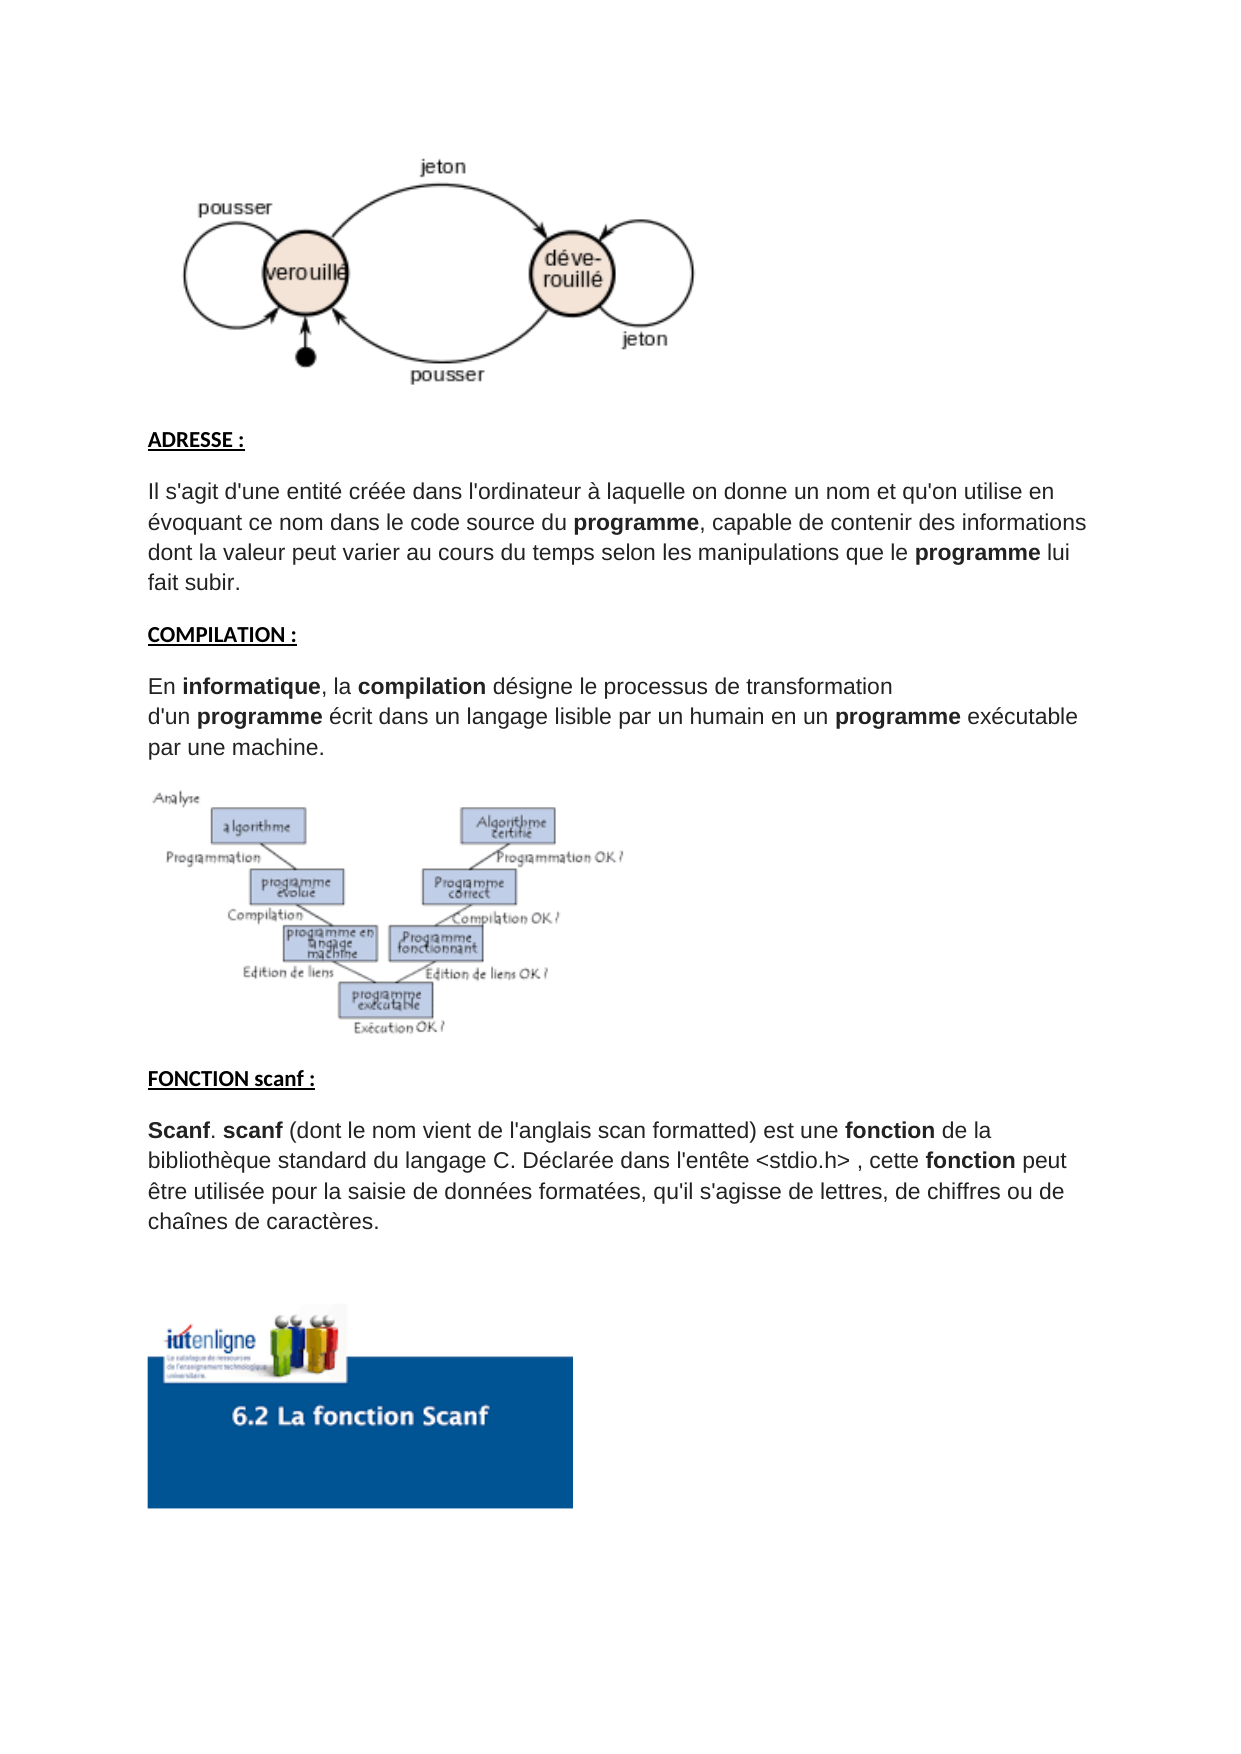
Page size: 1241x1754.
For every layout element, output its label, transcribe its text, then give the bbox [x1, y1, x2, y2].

text Il s'agit d'une entité créée dans l'ordinateur à laquelle on donne un nom et qu'on utilise en évoquant ce nom dans le code source du programme, capable de contenir des informations dont la valeur peut varier au cours du temps selon les manipulations que le programme lui fait subir. [148, 478, 1093, 595]
text FONCTION scanf : [148, 1064, 1093, 1092]
text Scanf. scanf (dont le nom vient de l'anglais scan formatted) est une fonction de la bibliothèque standard du langage C. Déclarée dans l'entête <stdio.h> , cette fonction peut être utilisée pour la saisie de données formatées, qu'il s'agisse de lettres, de chiffres ou de chaînes de caractères. [148, 1117, 1093, 1234]
text En informatique, la compilation désigne le processus de transformation d'un programme écrit dans un langage lisible par un humain en un programme exécutable par une machine. [148, 673, 1093, 760]
text COMPILATION : [148, 620, 1093, 648]
text ADRESSE : [148, 425, 1093, 453]
